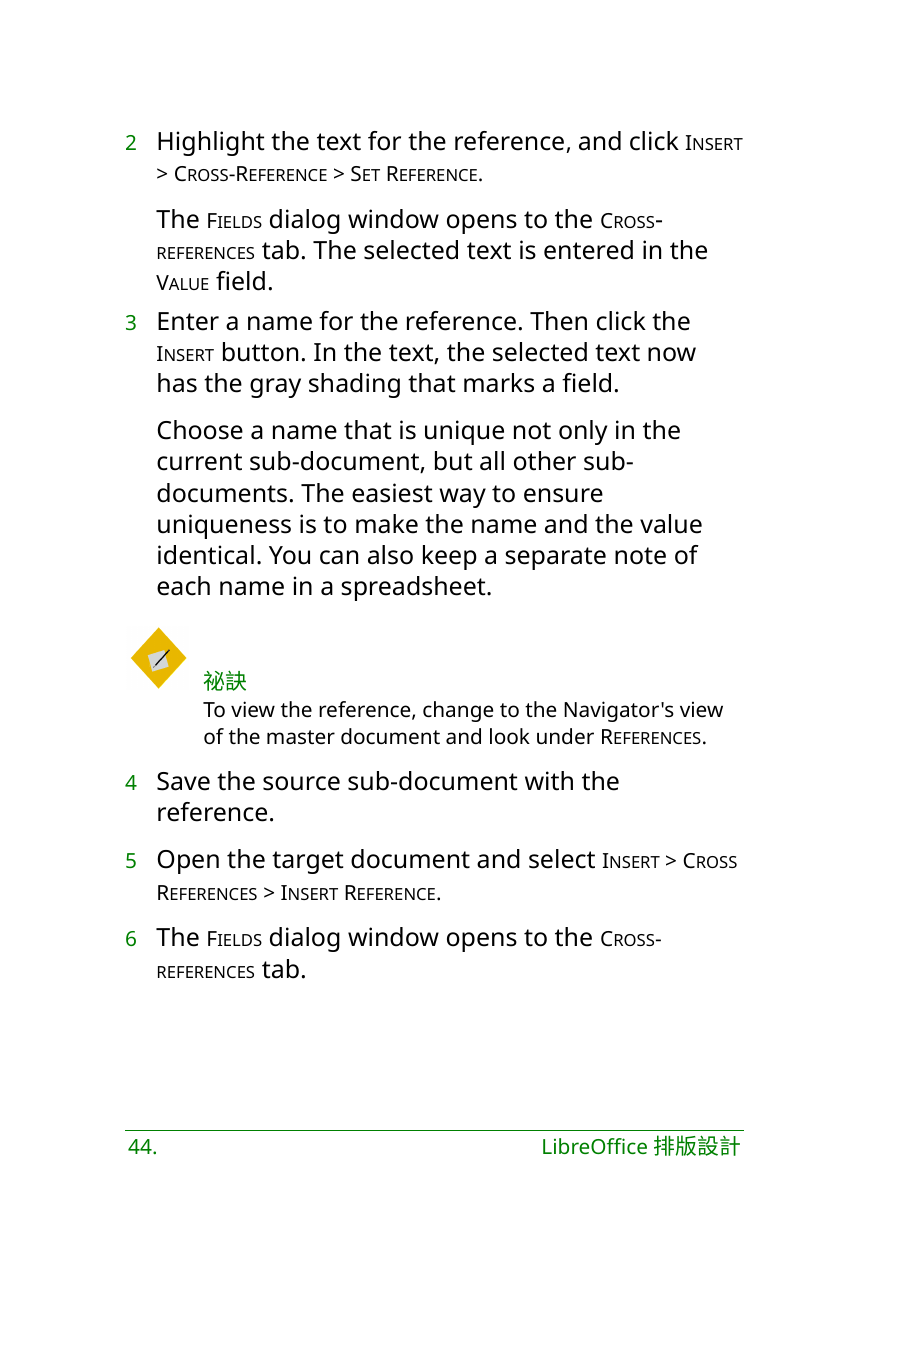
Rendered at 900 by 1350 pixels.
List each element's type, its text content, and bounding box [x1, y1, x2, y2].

text The Fields dialog window opens to the Cross-references tab. The selected text is entered in the Value field. [156, 203, 744, 297]
text Choose a name that is unique not only in the current sub-document, but all other sub-documents. The easiest way to ensure uniqueness is to make the name and the value identical. You can also keep a separate note of each name in a spreadsheet. [156, 414, 744, 602]
text To view the reference, change to the Navigator's view of the master document and look under References. [203, 696, 744, 750]
list Enter a name for the reference. Then click the Insert button. In the text, the selected text now has the gray shading that marks a field. [125, 305, 744, 399]
list 祕訣 [125, 626, 744, 696]
list The Fields dialog window opens to the Cross-references tab. [125, 922, 744, 984]
list Open the target document and select Insert > Cross References > Insert Reference. [125, 844, 744, 906]
list Save the source sub-document with the reference. [125, 766, 744, 828]
list Highlight the text for the reference, and click Insert > Cross-Reference > Set Reference. [125, 125, 744, 187]
picture [126, 626, 189, 690]
